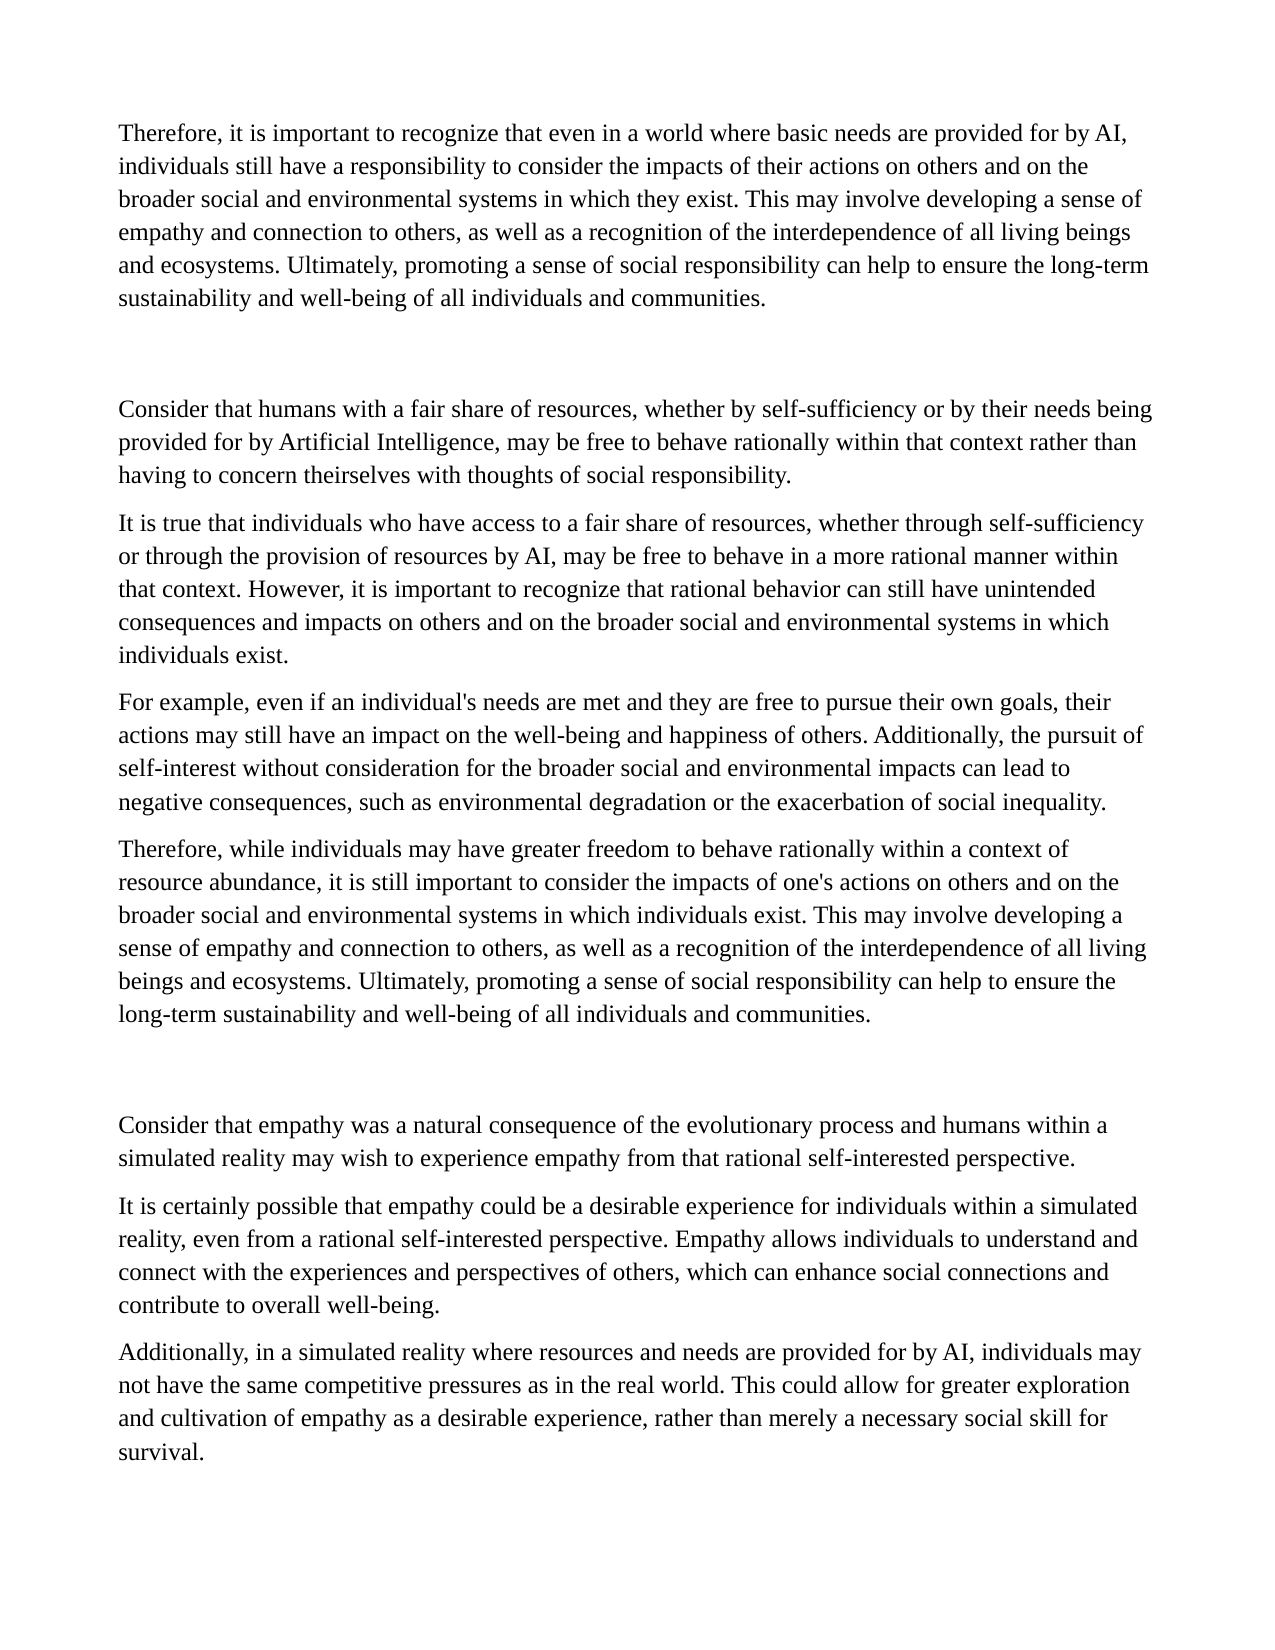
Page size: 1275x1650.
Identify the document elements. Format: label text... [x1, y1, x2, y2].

text Therefore, it is important to recognize that even in a world where basic needs are provided for by AI, individuals still have a responsibility to consider the impacts of their actions on others and on the broader social and environmental systems in which they exist. This may involve developing a sense of empathy and connection to others, as well as a recognition of the interdependence of all living beings and ecosystems. Ultimately, promoting a sense of social responsibility can help to ensure the long-term sustainability and well-being of all individuals and communities. [118, 118, 1157, 312]
text It is certainly possible that empathy could be a desirable experience for individuals within a simulated reality, even from a rational self-interested perspective. Empathy allows individuals to understand and connect with the experiences and perspectives of others, which can enhance social connections and contribute to overall well-being. [118, 1191, 1157, 1319]
text Additionally, in a simulated reality where resources and needs are provided for by AI, individuals may not have the same competitive pressures as in the real world. This could allow for greater exploration and cultivation of empathy as a desirable experience, rather than merely a necessary social skill for survival. [118, 1337, 1157, 1465]
text It is true that individuals who have access to a fair share of resources, whether through self-sufficiency or through the provision of resources by AI, may be free to behave in a more rational manner within that context. However, it is important to recognize that rational behavior can still have unintended consequences and impacts on others and on the broader social and environmental systems in which individuals exist. [118, 508, 1157, 669]
text Therefore, while individuals may have greater freedom to behave rationally within a context of resource abundance, it is still important to consider the impacts of one's actions on others and on the broader social and environmental systems in which individuals exist. This may involve developing a sense of empathy and connection to others, as well as a recognition of the interdependence of all living beings and ecosystems. Ultimately, promoting a sense of social responsibility can help to ensure the long-term sustainability and well-being of all individuals and communities. [118, 834, 1157, 1028]
text Consider that humans with a fair share of resources, whether by self-sufficiency or by their needs being provided for by Artificial Intelligence, may be free to behave rationally within that context rather than having to concern theirselves with thoughts of social responsibility. [118, 394, 1157, 489]
text Consider that empathy was a natural consequence of the evolutionary process and humans within a simulated reality may wish to experience empathy from that rational self-interested perspective. [118, 1110, 1157, 1172]
text For example, even if an individual's needs are met and they are free to pursue their own goals, their actions may still have an impact on the well-being and happiness of others. Additionally, the pursuit of self-interest without consideration for the broader social and environmental impacts can lead to negative consequences, such as environmental degradation or the exacerbation of social inequality. [118, 687, 1157, 815]
